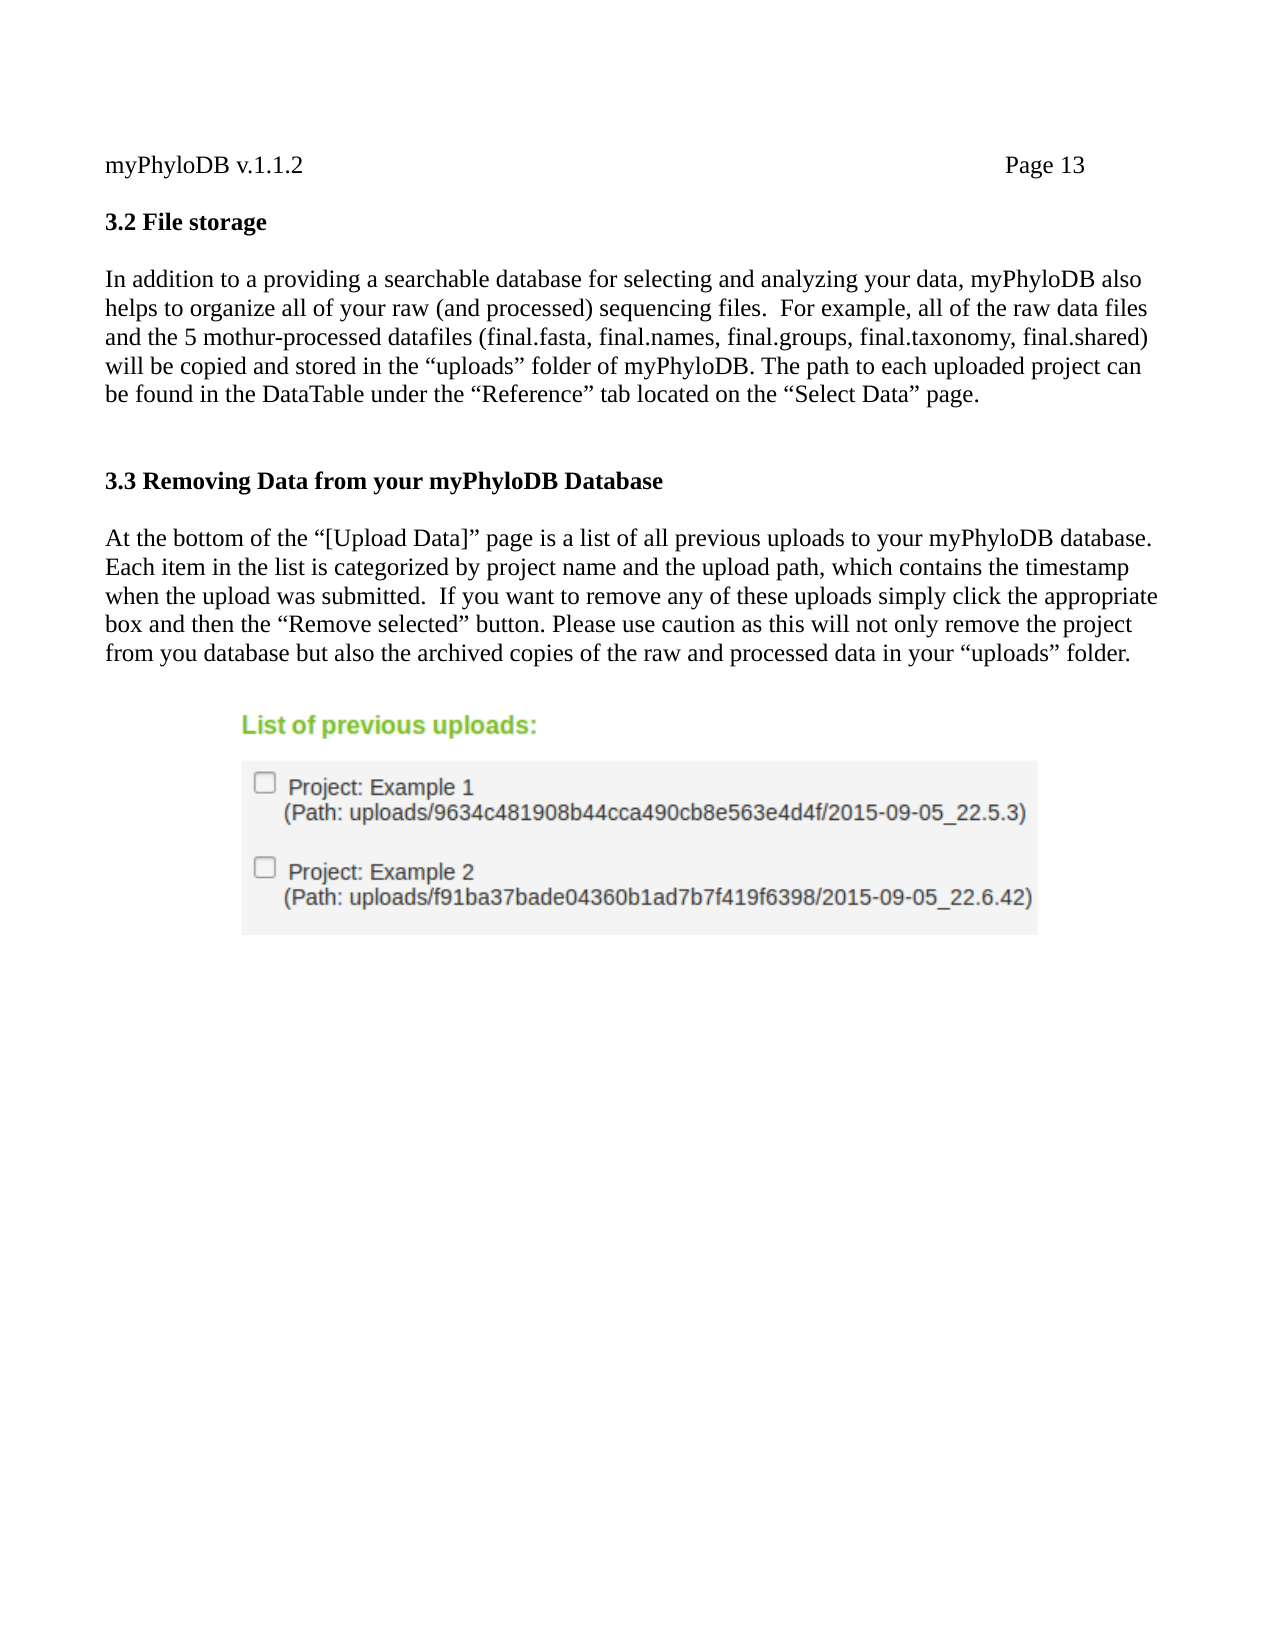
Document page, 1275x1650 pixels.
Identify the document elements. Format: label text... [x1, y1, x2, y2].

text At the bottom of the “[Upload Data]” page is a list of all previous uploads to your myPhyloDB database. Each item in the list is categorized by project name and the upload path, which contains the timestamp when the upload was submitted. If you want to remove any of these uploads simply click the appropriate box and then the “Remove selected” button. Please use caution as this will not only remove the project from you database but also the archived copies of the raw and processed data in your “uploads” folder. [105, 523, 1170, 667]
picture [237, 695, 1038, 935]
text In addition to a providing a searchable database for selecting and analyzing your data, myPhyloDB also helps to organize all of your raw (and processed) sequencing files. For example, all of the raw data files and the 5 mothur-processed datafiles (final.fasta, final.names, final.groups, final.taxonomy, final.shared) will be copied and stored in the “uploads” folder of myPhyloDB. The path to each uploaded project can be found in the DataTable under the “Reference” tab located on the “Select Data” page. [105, 264, 1170, 408]
text 3.3 Removing Data from your myPhyloDB Database [105, 466, 1170, 494]
text 3.2 File storage [105, 207, 1170, 236]
